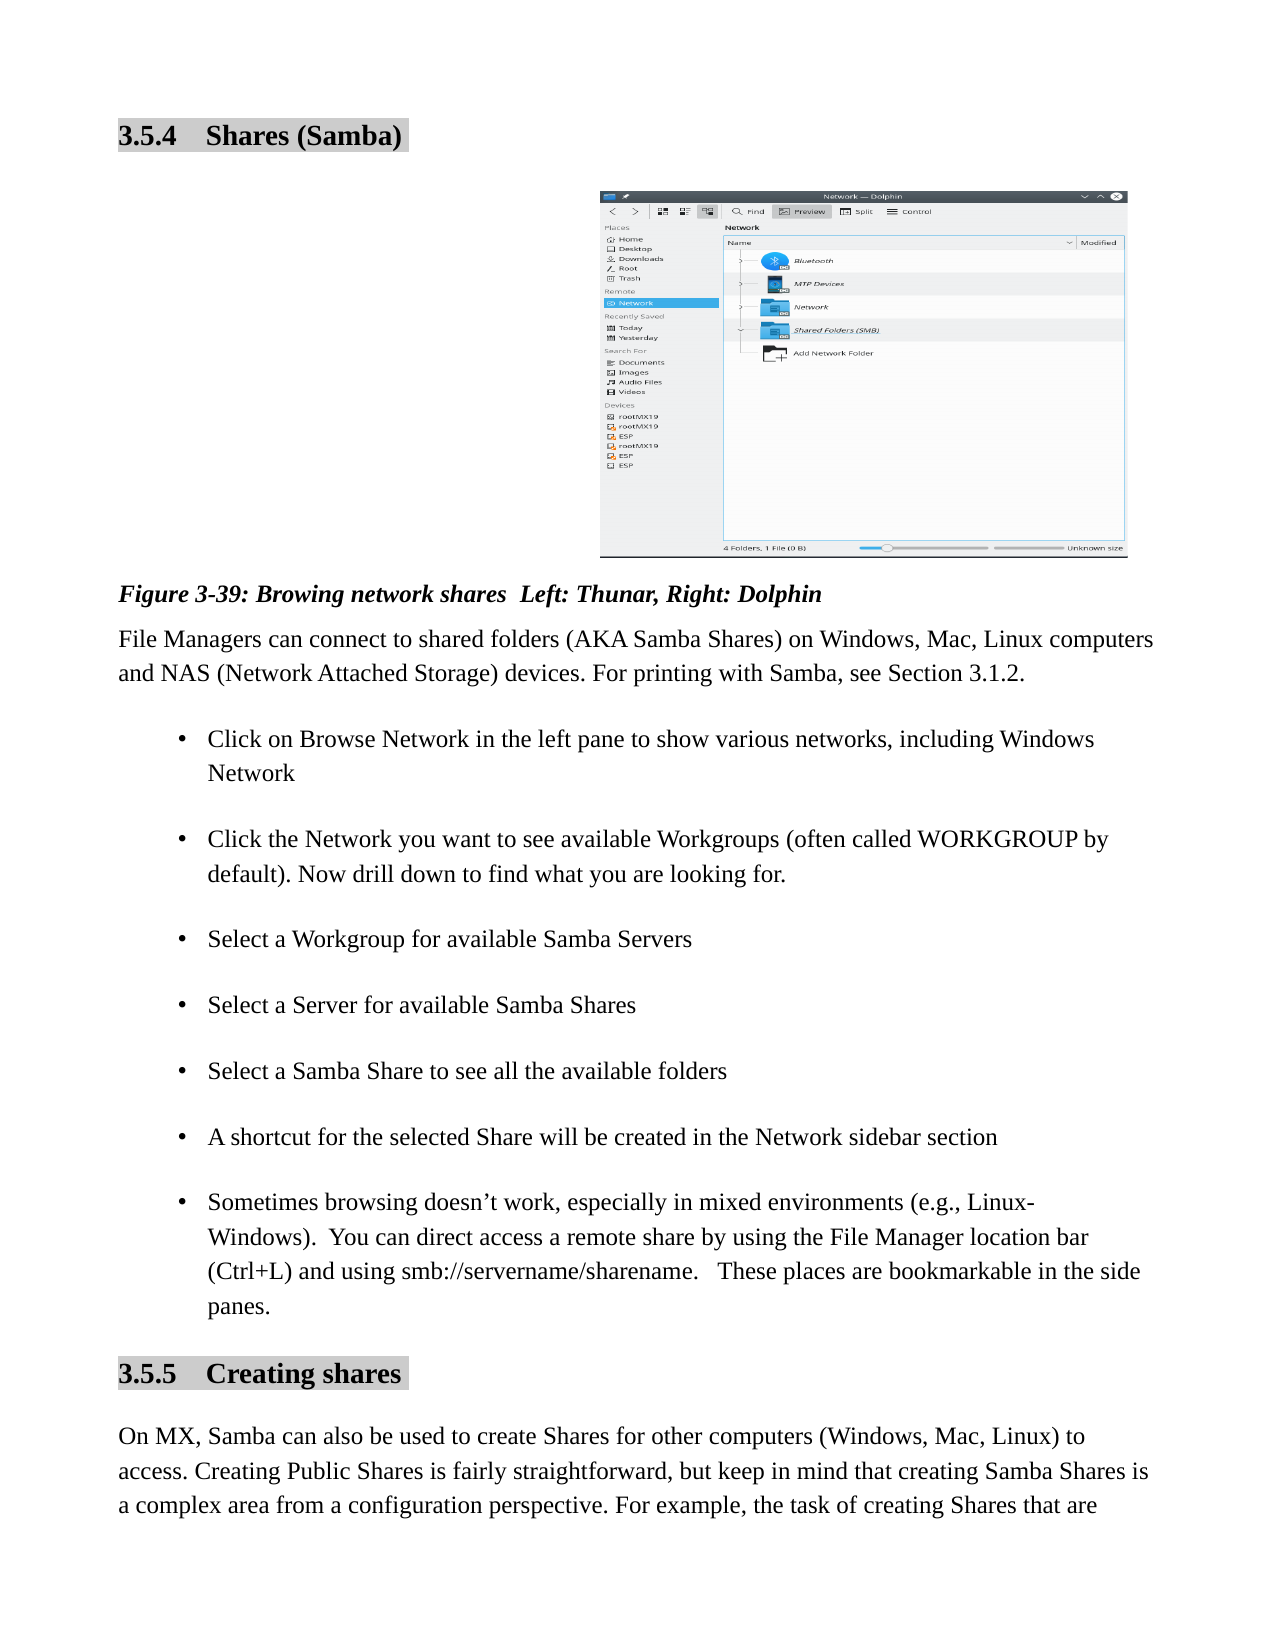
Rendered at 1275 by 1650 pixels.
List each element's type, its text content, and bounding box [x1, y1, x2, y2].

text On MX, Samba can also be used to create Shares for other computers (Windows, Mac, Linux) to access. Creating Public Shares is fairly straightforward, but keep in mind that creating Samba Shares is a complex area from a configuration perspective. For example, the task of creating Shares that are [118, 1421, 1157, 1519]
subtitle 3.5.5 Creating shares [409, 1356, 1138, 1390]
picture [600, 191, 1128, 558]
text Figure 3-39: Browing network shares Left: Thunar, Right: Dolphin [118, 579, 1157, 608]
list Select a Workgroup for available Samba Servers [178, 924, 1141, 953]
list A shortcut for the selected Share will be created in the Network sidebar section [178, 1122, 1141, 1150]
text File Managers can connect to shared folders (AKA Samba Shares) on Windows, Mac, Linux computers and NAS (Network Attached Storage) devices. For printing with Samba, see Section 3.1.2. [118, 624, 1157, 687]
list Select a Samba Share to see all the available folders [178, 1056, 1141, 1084]
subtitle 3.5.4 Shares (Samba) [409, 118, 1138, 152]
list Sometimes browsing doesn’t work, especially in mixed environments (e.g., Linux-Windows). You can direct access a remote share by using the File Manager location bar (Ctrl+L) and using smb://servername/sharename. These places are bookmarkable in the side panes. [178, 1187, 1141, 1319]
list Click the Network you want to see available Workgroups (often called WORKGROUP by default). Now drill down to find what you are looking for. [178, 824, 1141, 887]
list Select a Server for available Samba Shares [178, 990, 1141, 1019]
list Click on Browse Network in the left pane to show various networks, including Windows Network [178, 724, 1141, 787]
